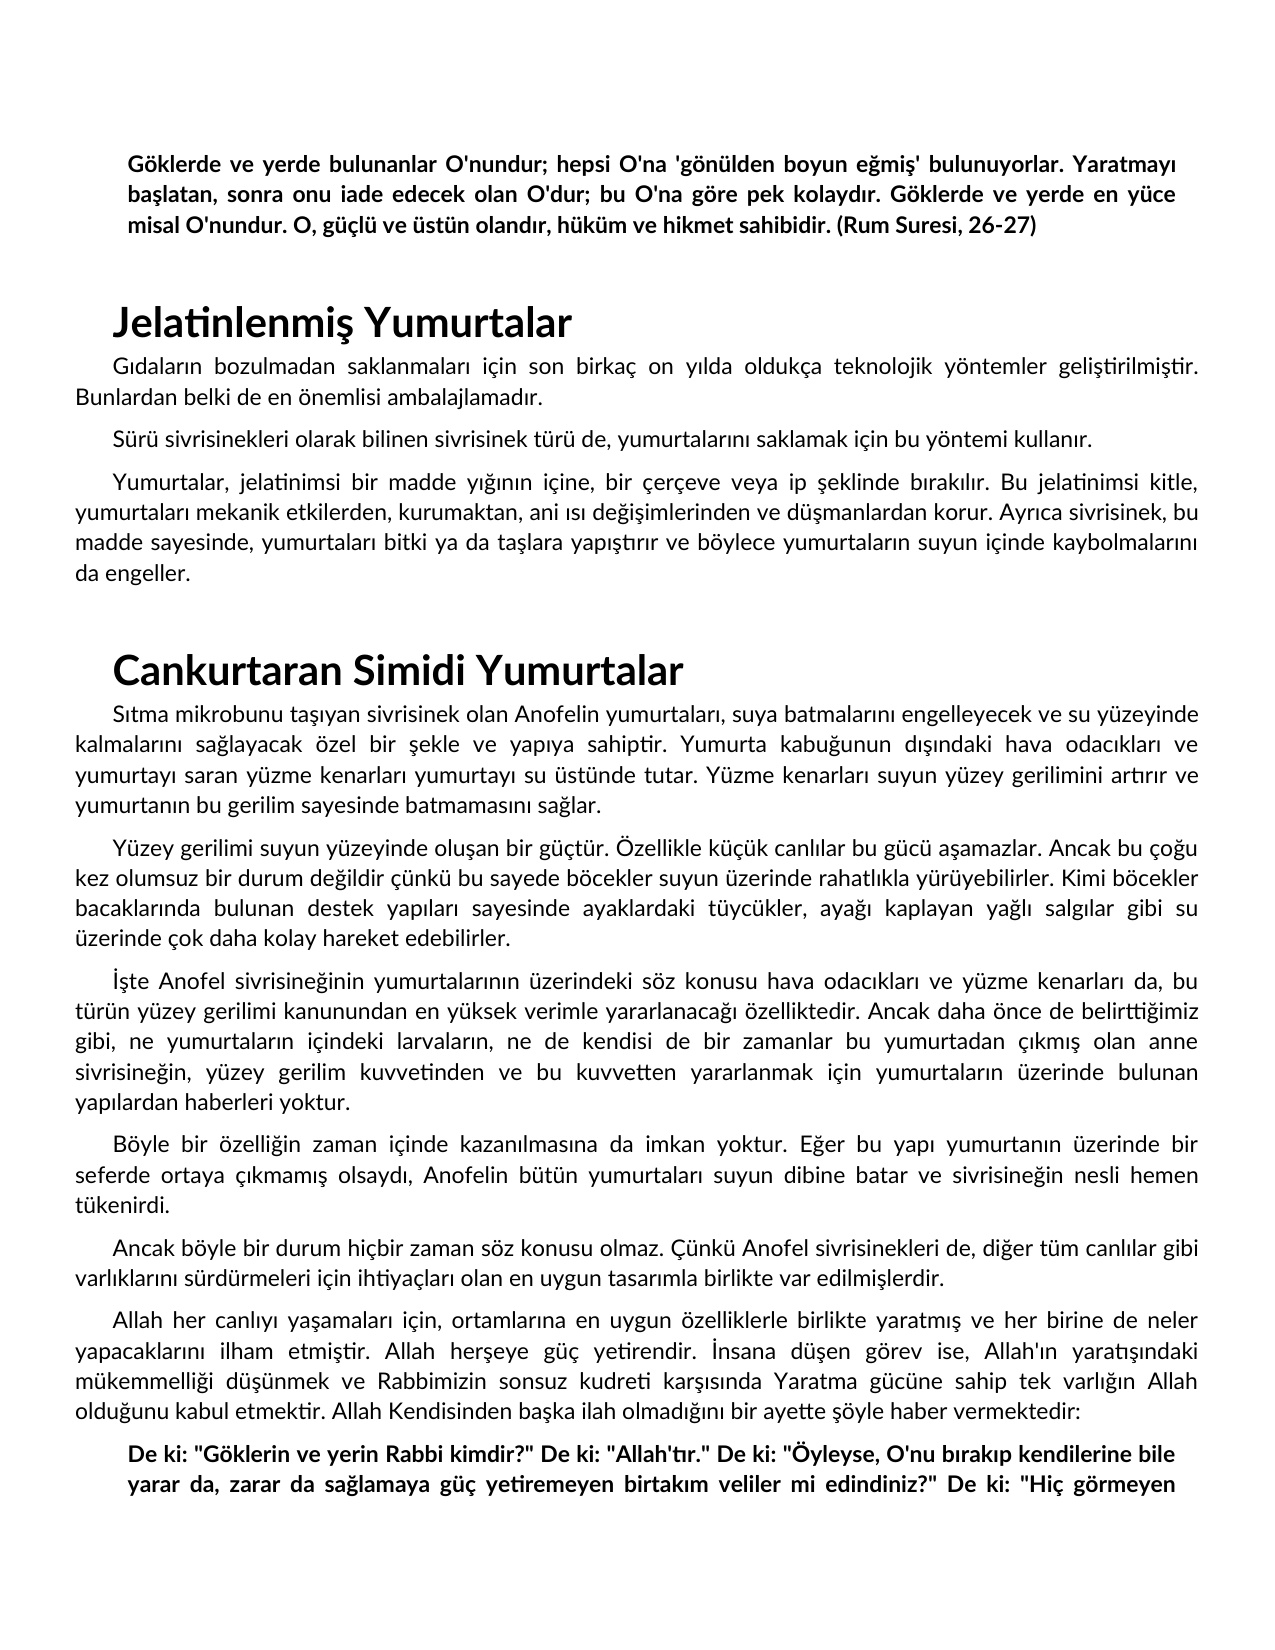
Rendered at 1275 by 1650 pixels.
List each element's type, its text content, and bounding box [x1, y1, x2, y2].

text Göklerde ve yerde bulunanlar O'nundur; hepsi O'na 'gönülden boyun eğmiş' bulunuyorlar. Yaratmayı başlatan, sonra onu iade edecek olan O'dur; bu O'na göre pek kolaydır. Göklerde ve yerde en yüce misal O'nundur. O, güçlü ve üstün olandır, hüküm ve hikmet sahibidir. (Rum Suresi, 26-27) [127, 150, 1177, 238]
text Ancak böyle bir durum hiçbir zaman söz konusu olmaz. Çünkü Anofel sivrisinekleri de, diğer tüm canlılar gibi varlıklarını sürdürmeleri için ihtiyaçları olan en uygun tasarımla birlikte var edilmişlerdir. [75, 1233, 1200, 1291]
text Yumurtalar, jelatinimsi bir madde yığının içine, bir çerçeve veya ip şeklinde bırakılır. Bu jelatinimsi kitle, yumurtaları mekanik etkilerden, kurumaktan, ani ısı değişimlerinden ve düşmanlardan korur. Ayrıca sivrisinek, bu madde sayesinde, yumurtaları bitki ya da taşlara yapıştırır ve böylece yumurtaların suyun içinde kaybolmalarını da engeller. [75, 468, 1200, 586]
text De ki: "Göklerin ve yerin Rabbi kimdir?" De ki: "Allah'tır." De ki: "Öyleyse, O'nu bırakıp kendilerine bile yarar da, zarar da sağlamaya güç yetiremeyen birtakım veliler mi edindiniz?" De ki: "Hiç görmeyen [127, 1439, 1177, 1497]
subtitle Jelatinlenmiş Yumurtalar [112, 296, 1200, 346]
subtitle Cankurtaran Simidi Yumurtalar [112, 644, 1200, 694]
text Sıtma mikrobunu taşıyan sivrisinek olan Anofelin yumurtaları, suya batmalarını engelleyecek ve su yüzeyinde kalmalarını sağlayacak özel bir şekle ve yapıya sahiptir. Yumurta kabuğunun dışındaki hava odacıkları ve yumurtayı saran yüzme kenarları yumurtayı su üstünde tutar. Yüzme kenarları suyun yüzey gerilimini artırır ve yumurtanın bu gerilim sayesinde batmamasını sağlar. [75, 700, 1200, 818]
text Gıdaların bozulmadan saklanmaları için son birkaç on yılda oldukça teknolojik yöntemler geliştirilmiştir. Bunlardan belki de en önemlisi ambalajlamadır. [75, 352, 1200, 410]
text İşte Anofel sivrisineğinin yumurtalarının üzerindeki söz konusu hava odacıkları ve yüzme kenarları da, bu türün yüzey gerilimi kanunundan en yüksek verimle yararlanacağı özelliktedir. Ancak daha önce de belirttiğimiz gibi, ne yumurtaların içindeki larvaların, ne de kendisi de bir zamanlar bu yumurtadan çıkmış olan anne sivrisineğin, yüzey gerilim kuvvetinden ve bu kuvvetten yararlanmak için yumurtaların üzerinde bulunan yapılardan haberleri yoktur. [75, 967, 1200, 1115]
text Böyle bir özelliğin zaman içinde kazanılmasına da imkan yoktur. Eğer bu yapı yumurtanın üzerinde bir seferde ortaya çıkmamış olsaydı, Anofelin bütün yumurtaları suyun dibine batar ve sivrisineğin nesli hemen tükenirdi. [75, 1130, 1200, 1218]
text Yüzey gerilimi suyun yüzeyinde oluşan bir güçtür. Özellikle küçük canlılar bu gücü aşamazlar. Ancak bu çoğu kez olumsuz bir durum değildir çünkü bu sayede böcekler suyun üzerinde rahatlıkla yürüyebilirler. Kimi böcekler bacaklarında bulunan destek yapıları sayesinde ayaklardaki tüycükler, ayağı kaplayan yağlı salgılar gibi su üzerinde çok daha kolay hareket edebilirler. [75, 833, 1200, 951]
text Sürü sivrisinekleri olarak bilinen sivrisinek türü de, yumurtalarını saklamak için bu yöntemi kullanır. [75, 425, 1200, 452]
text Allah her canlıyı yaşamaları için, ortamlarına en uygun özelliklerle birlikte yaratmış ve her birine de neler yapacaklarını ilham etmiştir. Allah herşeye güç yetirendir. İnsana düşen görev ise, Allah'ın yaratışındaki mükemmelliği düşünmek ve Rabbimizin sonsuz kudreti karşısında Yaratma gücüne sahip tek varlığın Allah olduğunu kabul etmektir. Allah Kendisinden başka ilah olmadığını bir ayette şöyle haber vermektedir: [75, 1306, 1200, 1424]
